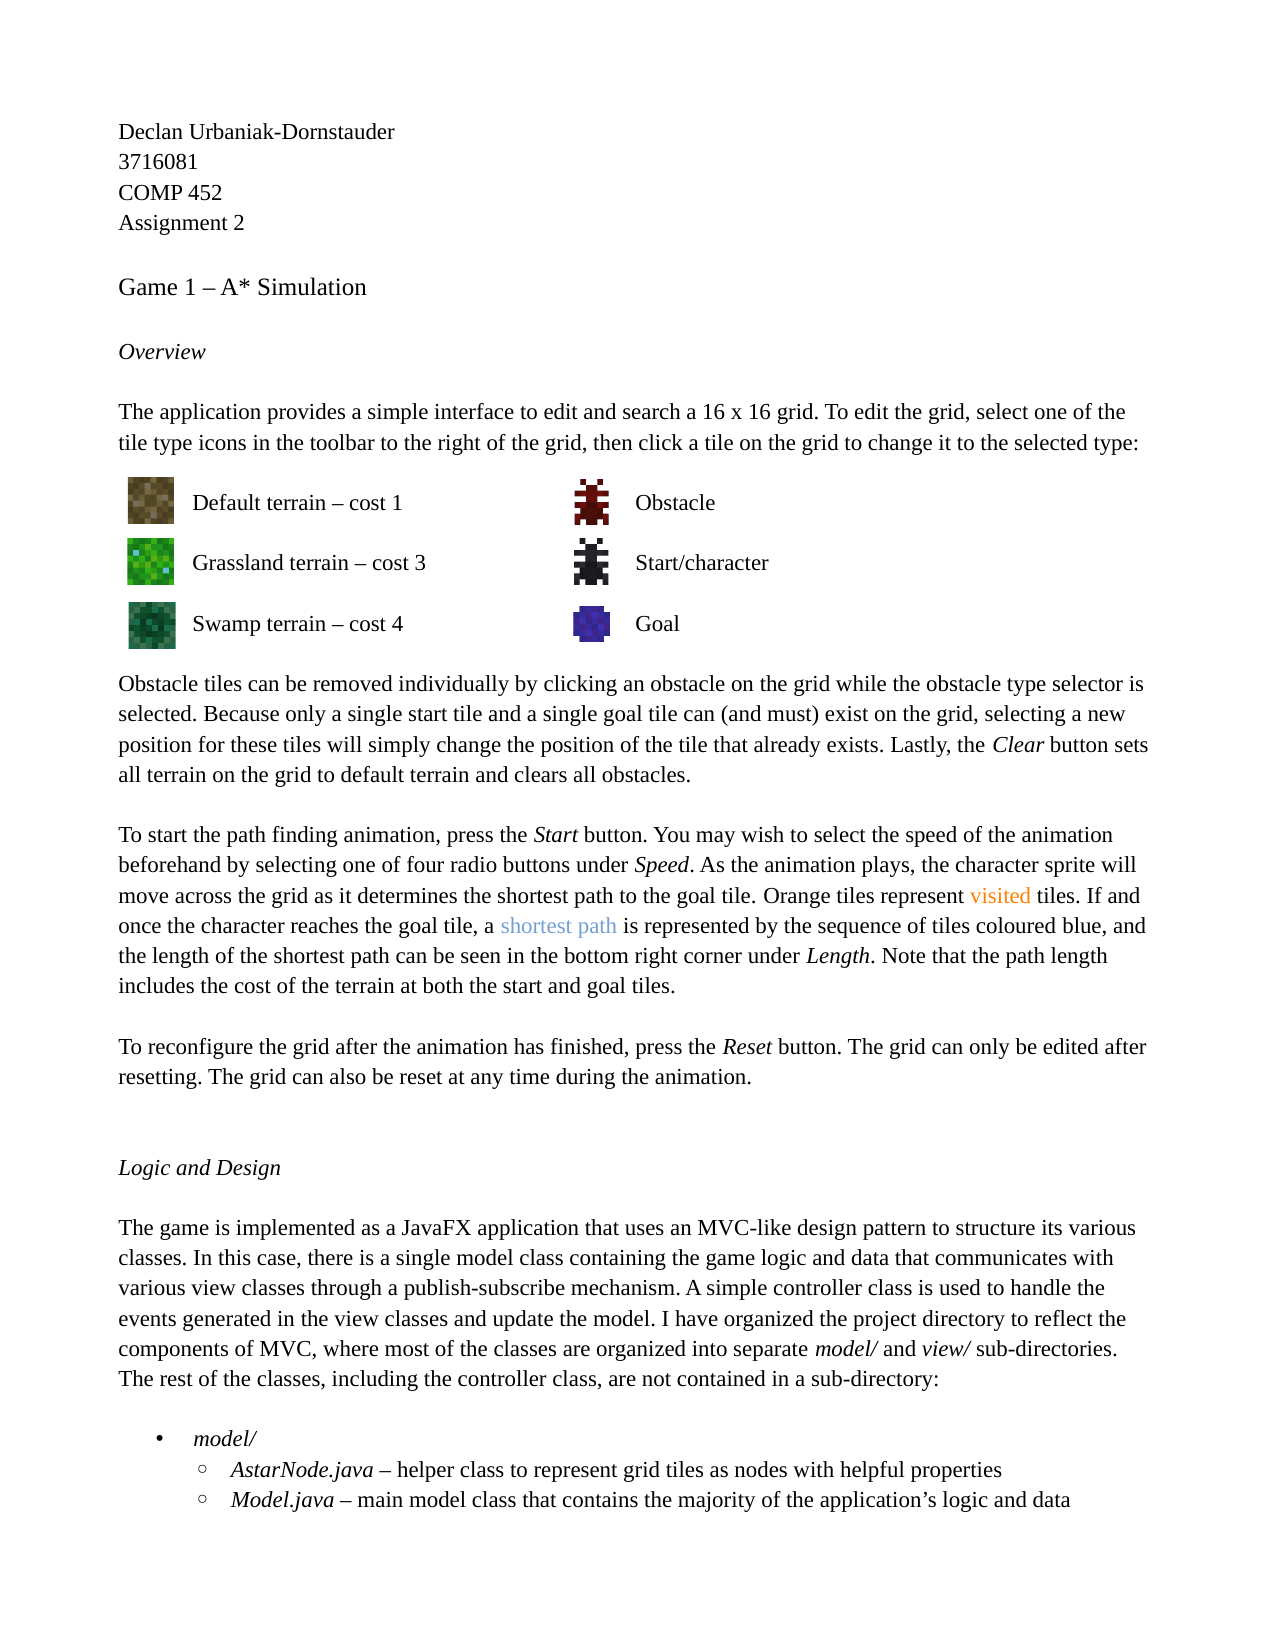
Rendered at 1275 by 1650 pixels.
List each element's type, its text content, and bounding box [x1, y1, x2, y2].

text Grassland terrain – cost 3 [174, 549, 568, 576]
text Logic and Design [118, 1154, 1157, 1180]
text Assignment 2 [118, 209, 1157, 235]
list Model.java – main model class that contains the majority of the application’s logic and data [193, 1486, 1157, 1512]
picture [569, 479, 614, 525]
text 3716081 [118, 148, 1157, 175]
text To start the path finding animation, press the Start button. You may wish to select the speed of the animation beforehand by selecting one of four radio buttons under Speed. As the animation plays, the character sprite will move across the grid as it determines the shortest path to the goal tile. Orange tiles represent visited tiles. If and once the character reaches the goal tile, a shortest path is represented by the sequence of tiles coloured blue, and the length of the shortest path can be seen in the bottom right corner under Length. Note that the path length includes the cost of the terrain at both the start and goal tiles. To reconfigure the grid after the animation has finished, press the Reset button. The grid can only be edited after resetting. The grid can also be reset at any time during the animation. [118, 821, 1157, 1089]
text The application provides a simple interface to edit and search a 16 x 16 grid. To edit the grid, select one of the tile type icons in the toolbar to the right of the grid, then click a tile on the grid to change it to the selected type: [118, 398, 1157, 455]
text Swamp terrain – cost 4 [176, 610, 567, 636]
list model/ [156, 1426, 1157, 1452]
picture [128, 602, 176, 649]
text Declan Urbaniak-Dornstauder [118, 118, 1157, 144]
text Default terrain – cost 1 [174, 489, 569, 515]
picture [127, 538, 174, 585]
picture [567, 600, 615, 648]
text Goal [615, 610, 1157, 636]
text Obstacle [614, 489, 1157, 515]
text Overview [118, 338, 1157, 364]
text Start/character [614, 549, 1157, 576]
text COMP 452 [118, 178, 1157, 205]
picture [127, 477, 174, 524]
list AstarNode.java – helper class to represent grid tiles as nodes with helpful properties [193, 1456, 1157, 1482]
text Game 1 – A* Simulation [118, 272, 1157, 301]
picture [568, 538, 614, 585]
text Obstacle tiles can be removed individually by clicking an obstacle on the grid while the obstacle type selector is selected. Because only a single start tile and a single goal tile can (and must) exist on the grid, selecting a new position for these tiles will simply change the position of the tile that already exists. Lastly, the Clear button sets all terrain on the grid to default terrain and clears all obstacles. [118, 670, 1157, 787]
text The game is implemented as a JavaFX application that uses an MVC-like design pattern to structure its various classes. In this case, there is a single model class containing the game logic and data that communicates with various view classes through a publish-subscribe mechanism. A simple controller class is used to handle the events generated in the view classes and update the model. I have organized the project directory to reflect the components of MVC, where most of the classes are organized into separate model/ and view/ sub-directories. The rest of the classes, including the controller class, are not contained in a sub-directory: [118, 1214, 1157, 1391]
